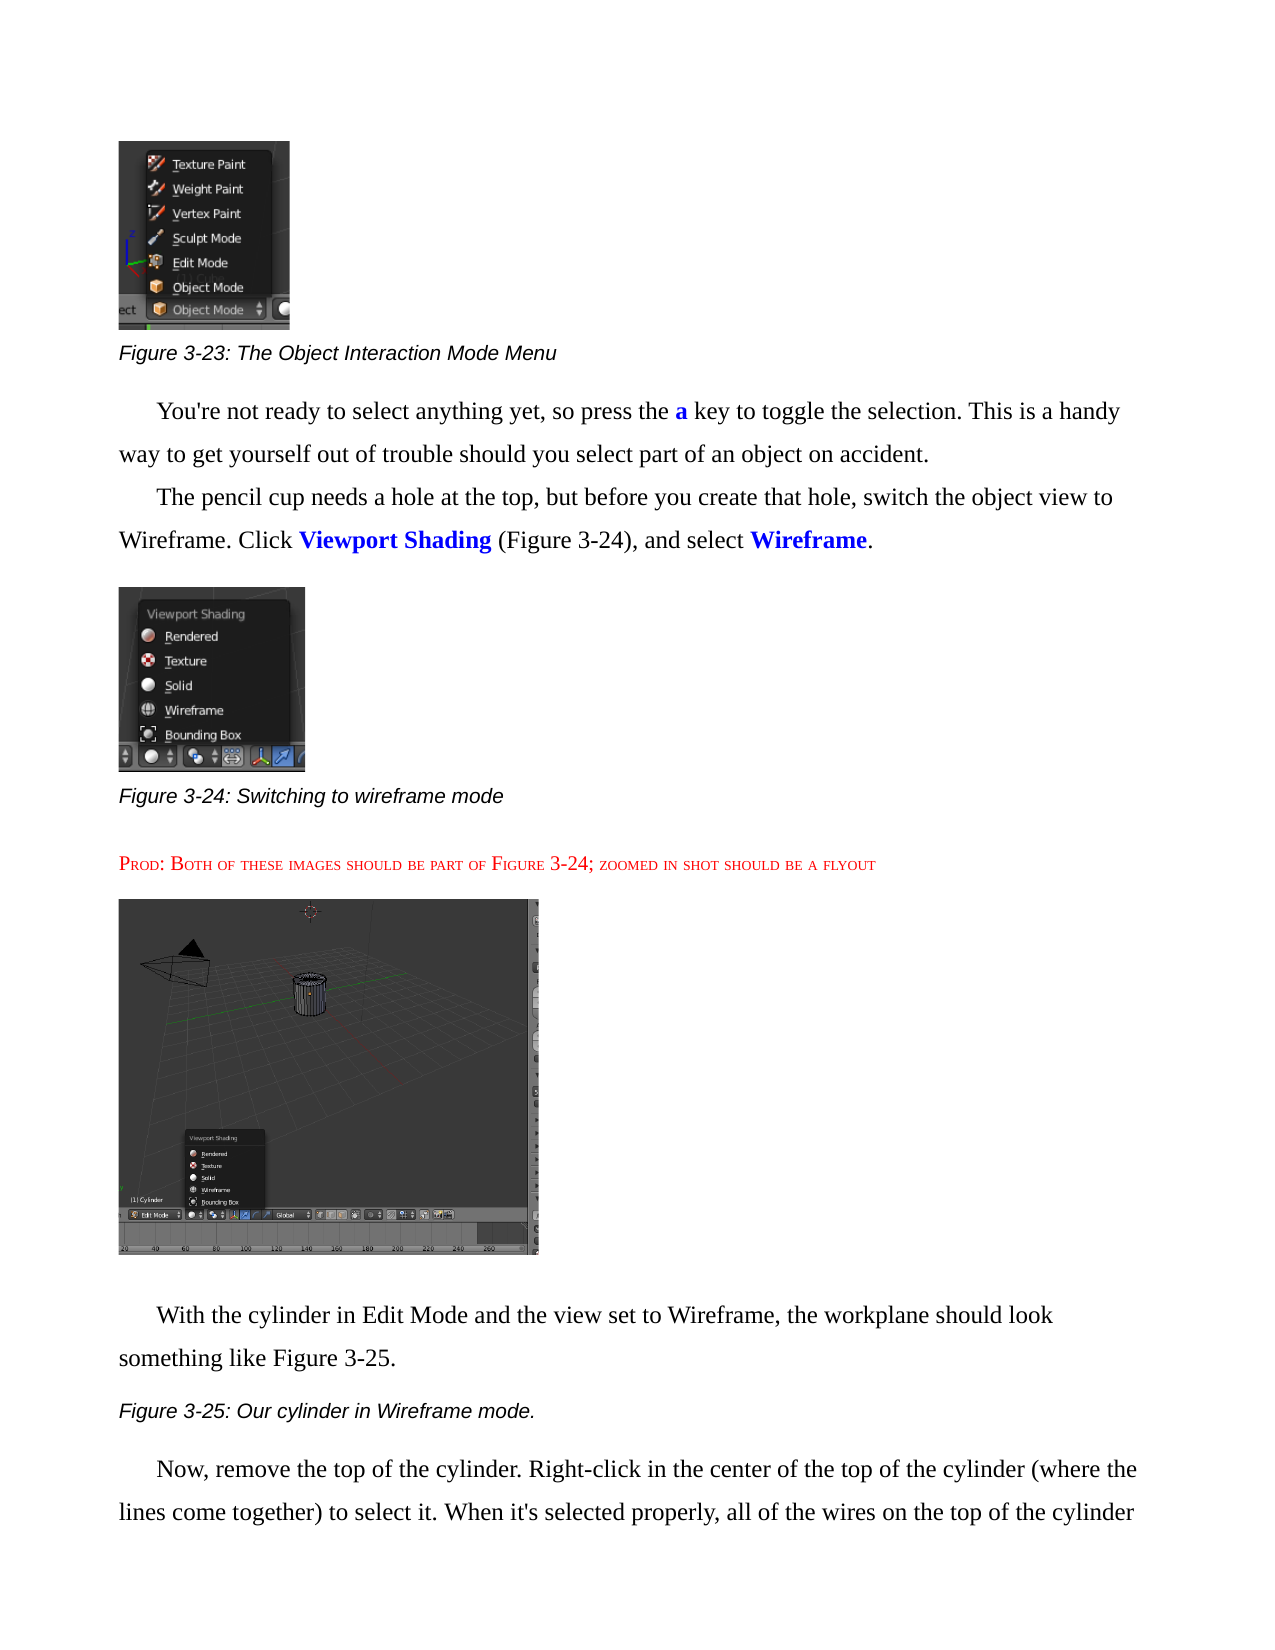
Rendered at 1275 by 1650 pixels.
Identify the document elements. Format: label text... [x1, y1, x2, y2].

text Now, remove the top of the cylinder. Right-click in the center of the top of the cylinder (where the lines come together) to select it. When it's selected properly, all of the wires on the top of the cylinder [118, 1454, 1156, 1526]
text With the cylinder in Edit Mode and the view set to Wireframe, the workplane should look something like Figure 3-25. [118, 1300, 1156, 1372]
picture [118, 141, 290, 330]
text You're not ready to select anything yet, so press the a key to toggle the selection. This is a handy way to get yourself out of trouble should you select part of an object on accident. [118, 396, 1156, 468]
text Figure 3-24: Switching to wireframe mode [118, 581, 1156, 807]
text Figure 3-23: The Object Interaction Mode Menu [118, 118, 1156, 365]
picture [118, 587, 306, 772]
text Prod: Both of these images should be part of Figure 3-24; zoomed in shot should be a flyout [118, 851, 1156, 875]
text Figure 3-25: Our cylinder in Wireframe mode. [118, 1399, 1156, 1423]
picture [412, 899, 539, 1255]
text The pencil cup needs a hole at the top, but before you create that hole, switch the object view to Wireframe. Click Viewport Shading (Figure 3-24), and select Wireframe. [118, 482, 1156, 554]
